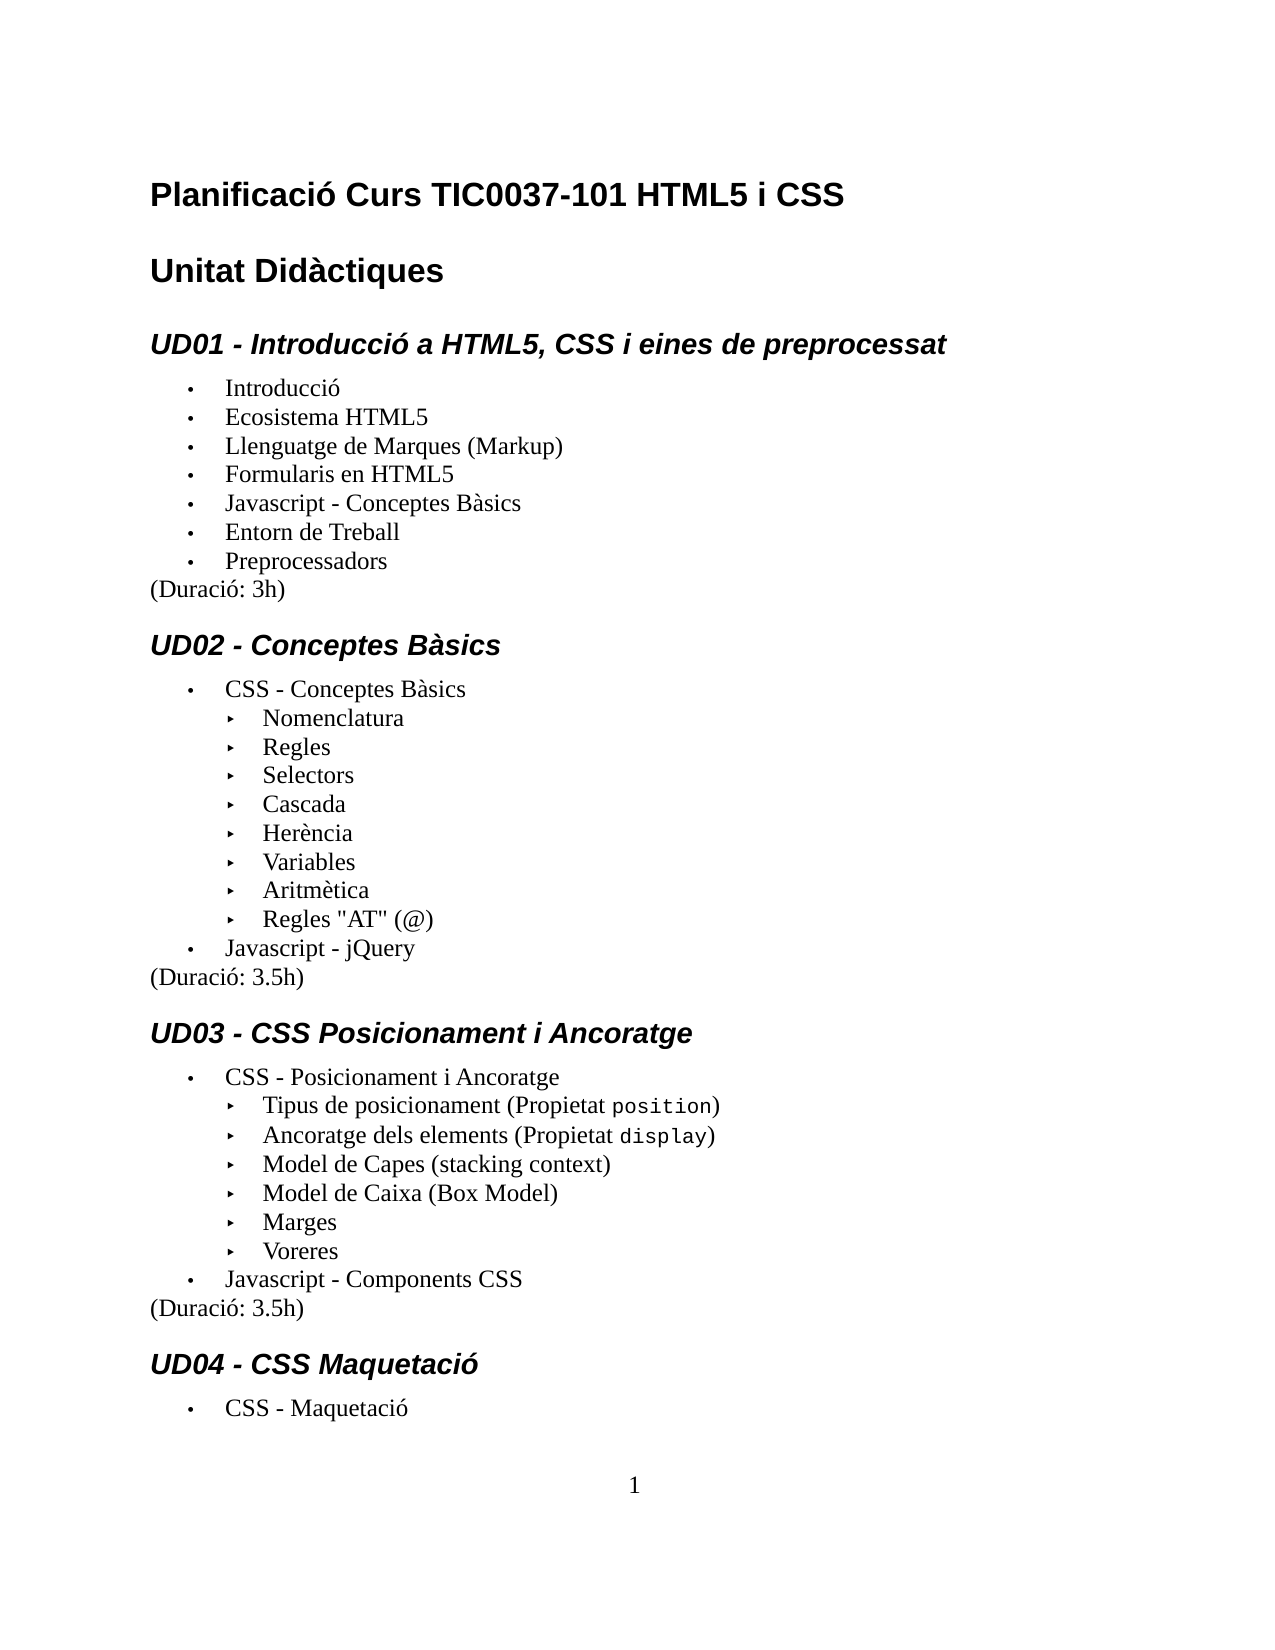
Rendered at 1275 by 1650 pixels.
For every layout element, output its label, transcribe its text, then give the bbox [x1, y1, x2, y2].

text (Duració: 3.5h) [150, 1293, 1125, 1322]
list Llenguatge de Marques (Markup) [187, 431, 1125, 459]
subtitle UD01 - Introducció a HTML5, CSS i eines de preprocessat [150, 327, 1125, 361]
text (Duració: 3.5h) [150, 962, 1125, 991]
list Selectors [225, 761, 1125, 789]
list Preprocessadors [187, 546, 1125, 574]
list Nomenclatura [225, 703, 1125, 732]
list Entorn de Treball [187, 517, 1125, 546]
list Aritmètica [225, 876, 1125, 904]
list Herència [225, 818, 1125, 847]
list Javascript - Components CSS [187, 1264, 1125, 1293]
list Introducció [187, 373, 1125, 402]
text (Duració: 3h) [150, 574, 1125, 603]
subtitle Planificació Curs TIC0037-101 HTML5 i CSS [150, 175, 1125, 214]
list Formularis en HTML5 [187, 459, 1125, 488]
subtitle UD04 - CSS Maquetació [150, 1347, 1125, 1381]
subtitle UD02 - Conceptes Bàsics [150, 628, 1125, 662]
list Ancoratge dels elements (Propietat display) [225, 1120, 1125, 1149]
list Voreres [225, 1236, 1125, 1264]
list Cascada [225, 789, 1125, 818]
list Javascript - Conceptes Bàsics [187, 488, 1125, 517]
list Model de Caixa (Box Model) [225, 1178, 1125, 1207]
subtitle UD03 - CSS Posicionament i Ancoratge [150, 1016, 1125, 1049]
list Regles "AT" (@) [225, 904, 1125, 933]
subtitle Unitat Didàctiques [150, 251, 1125, 290]
list CSS - Conceptes Bàsics [187, 674, 1125, 703]
list CSS - Maquetació [187, 1393, 1125, 1422]
list Variables [225, 847, 1125, 876]
list CSS - Posicionament i Ancoratge [187, 1062, 1125, 1090]
list Ecosistema HTML5 [187, 402, 1125, 431]
list Javascript - jQuery [187, 933, 1125, 962]
list Marges [225, 1207, 1125, 1236]
list Model de Capes (stacking context) [225, 1149, 1125, 1178]
list Regles [225, 732, 1125, 761]
list Tipus de posicionament (Propietat position) [225, 1090, 1125, 1120]
